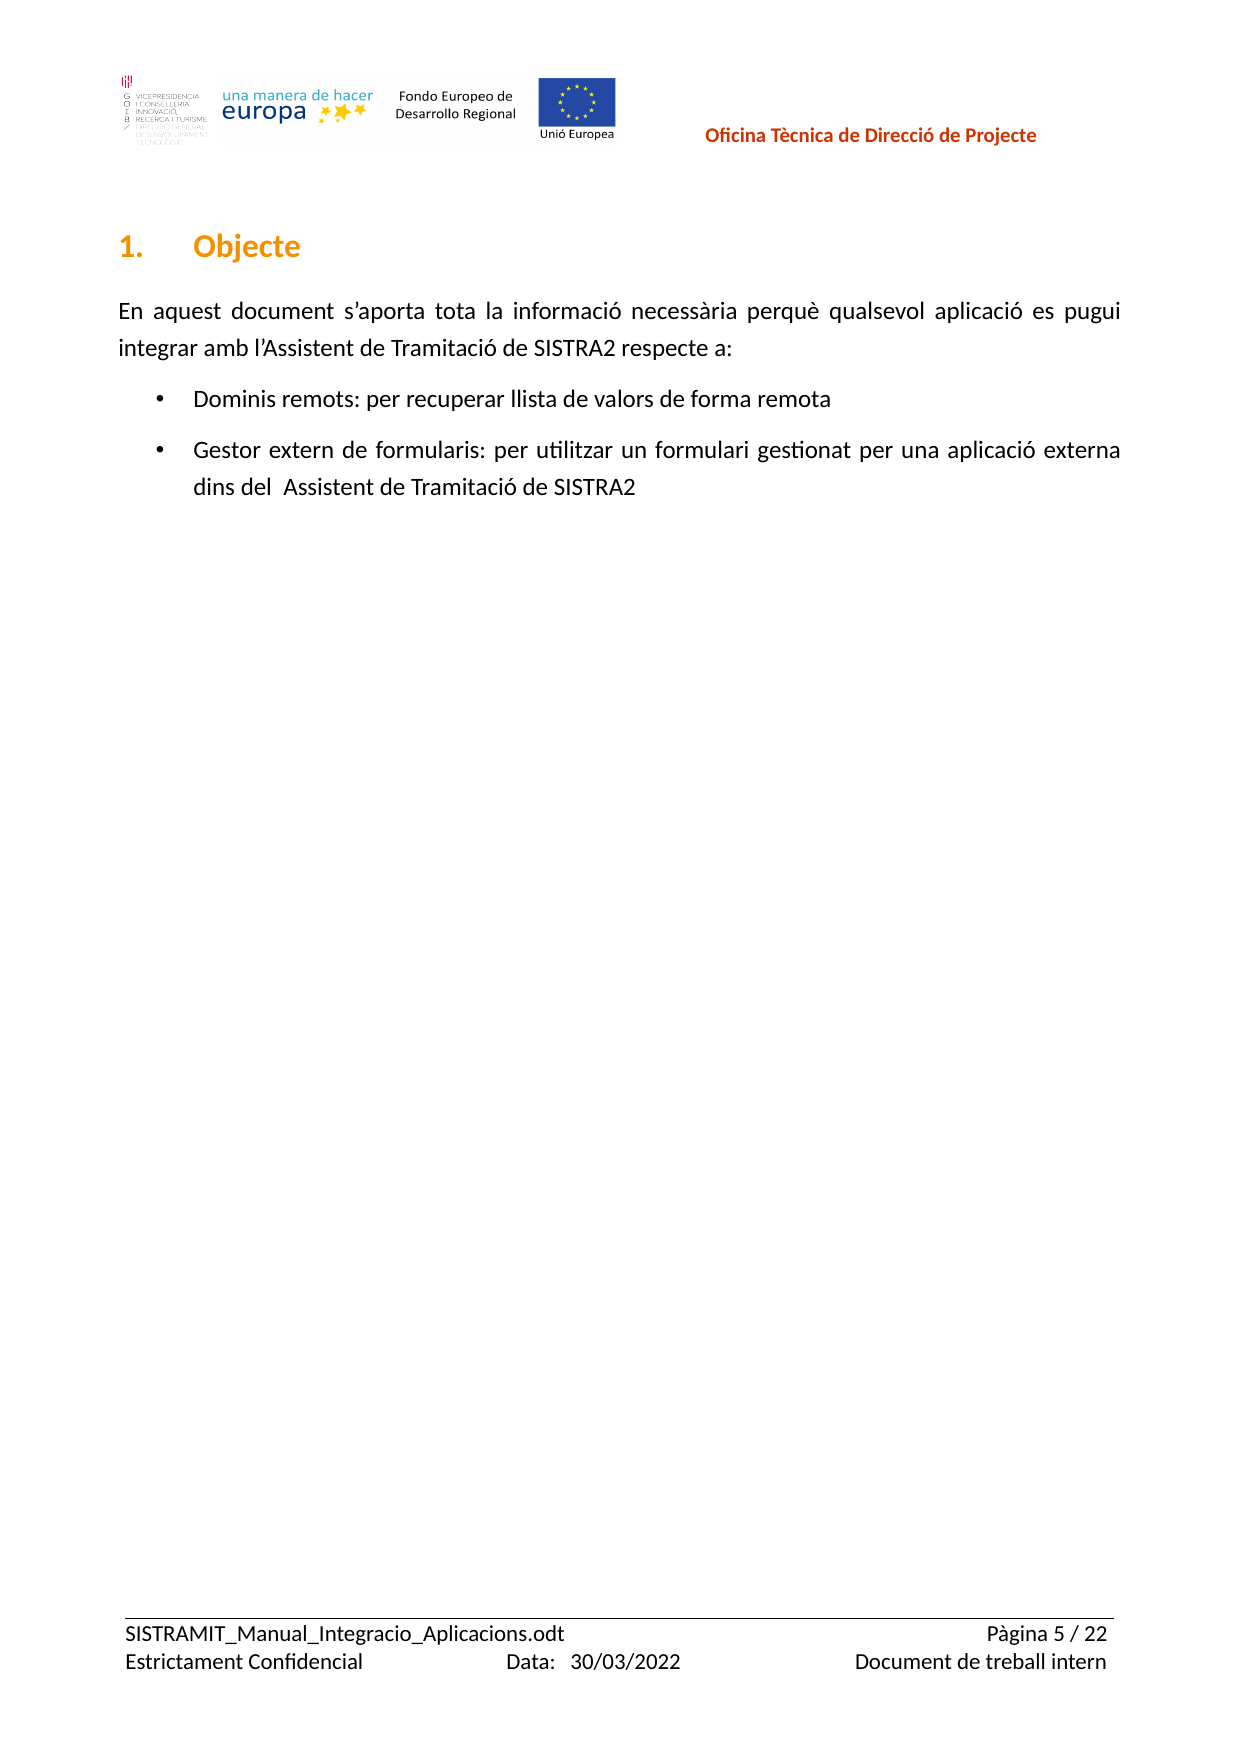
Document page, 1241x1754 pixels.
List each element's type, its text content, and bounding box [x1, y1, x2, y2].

list Dominis remots: per recuperar llista de valors de forma remota [156, 383, 1122, 413]
picture [118, 73, 213, 147]
list Gestor extern de formularis: per utilitzar un formulari gestionat per una aplicació externa dins del Assistent de Tramitació de SISTRA2 [156, 434, 1122, 501]
text En aquest document s’aporta tota la informació necessària perquè qualsevol aplicació es pugui integrar amb l’Assistent de Tramitació de SISTRA2 respecte a: [118, 295, 1122, 362]
picture [219, 73, 621, 147]
subtitle Objecte [118, 225, 1122, 266]
